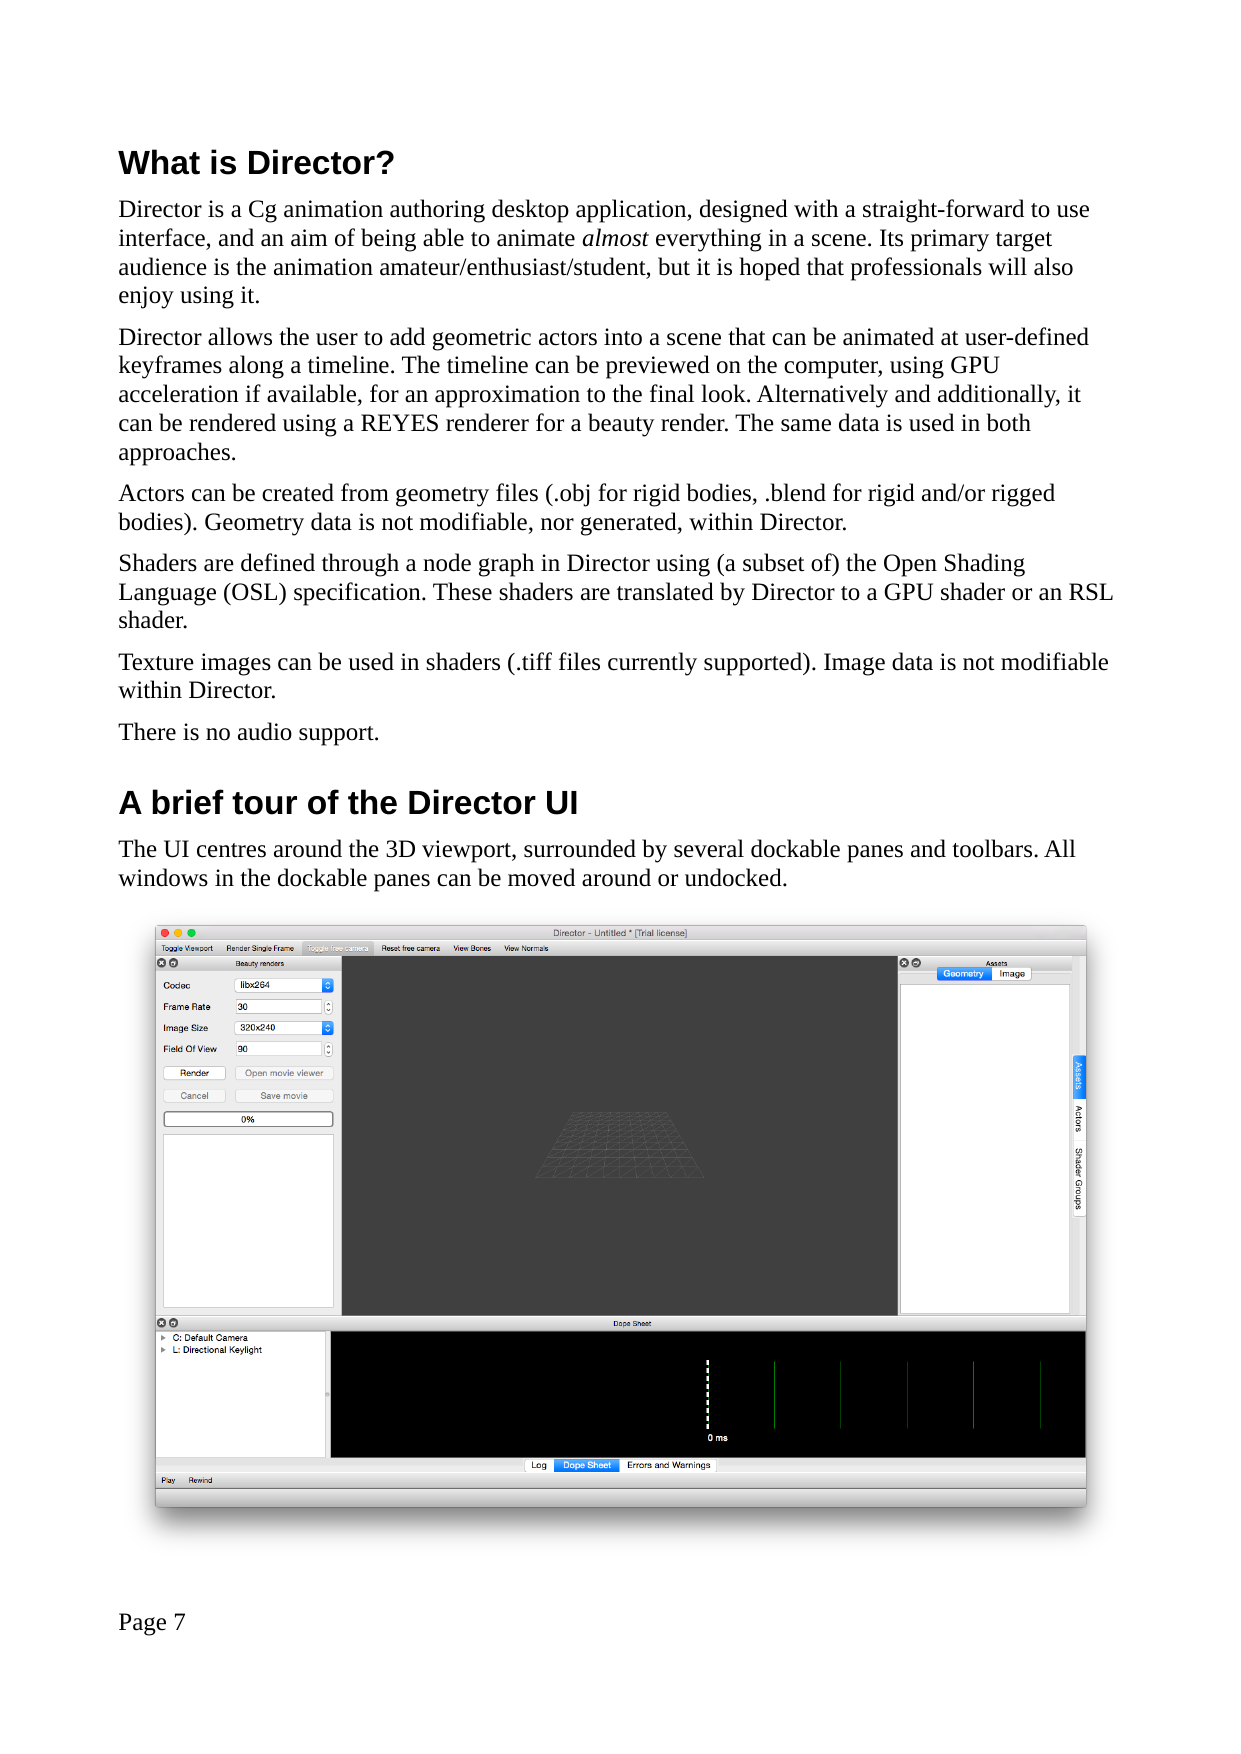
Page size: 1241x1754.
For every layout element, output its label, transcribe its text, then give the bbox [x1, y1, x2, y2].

picture [118, 904, 1123, 1560]
text Director allows the user to add geometric actors into a scene that can be animated at user-defined keyframes along a timeline. The timeline can be previewed on the computer, using GPU acceleration if available, for an approximation to the final look. Alternatively and additionally, it can be rendered using a REYES renderer for a beauty render. The same data is used in both approaches. [118, 322, 1122, 466]
subtitle What is Director? [118, 143, 1122, 182]
text The UI centres around the 3D viewport, surrounded by several dockable panes and toolbars. All windows in the dockable panes can be moved around or undocked. [118, 834, 1122, 892]
text Actors can be created from geometry files (.obj for rigid bodies, .blend for rigid and/or rigged bodies). Geometry data is not modifiable, nor generated, within Director. [118, 478, 1122, 536]
subtitle A brief tour of the Director UI [118, 783, 1122, 822]
text Director is a Cg animation authoring desktop application, designed with a straight-forward to use interface, and an aim of being able to animate almost everything in a scene. Its primary target audience is the animation amateur/enthusiast/student, but it is hoped that professionals will also enjoy using it. [118, 194, 1122, 309]
text There is no audio support. [118, 717, 1122, 746]
text Texture images can be used in shaders (.tiff files currently supported). Image data is not modifiable within Director. [118, 647, 1122, 704]
text Shaders are defined through a node graph in Director using (a subset of) the Open Shading Language (OSL) specification. These shaders are translated by Director to a GPU shader or an RSL shader. [118, 548, 1122, 634]
